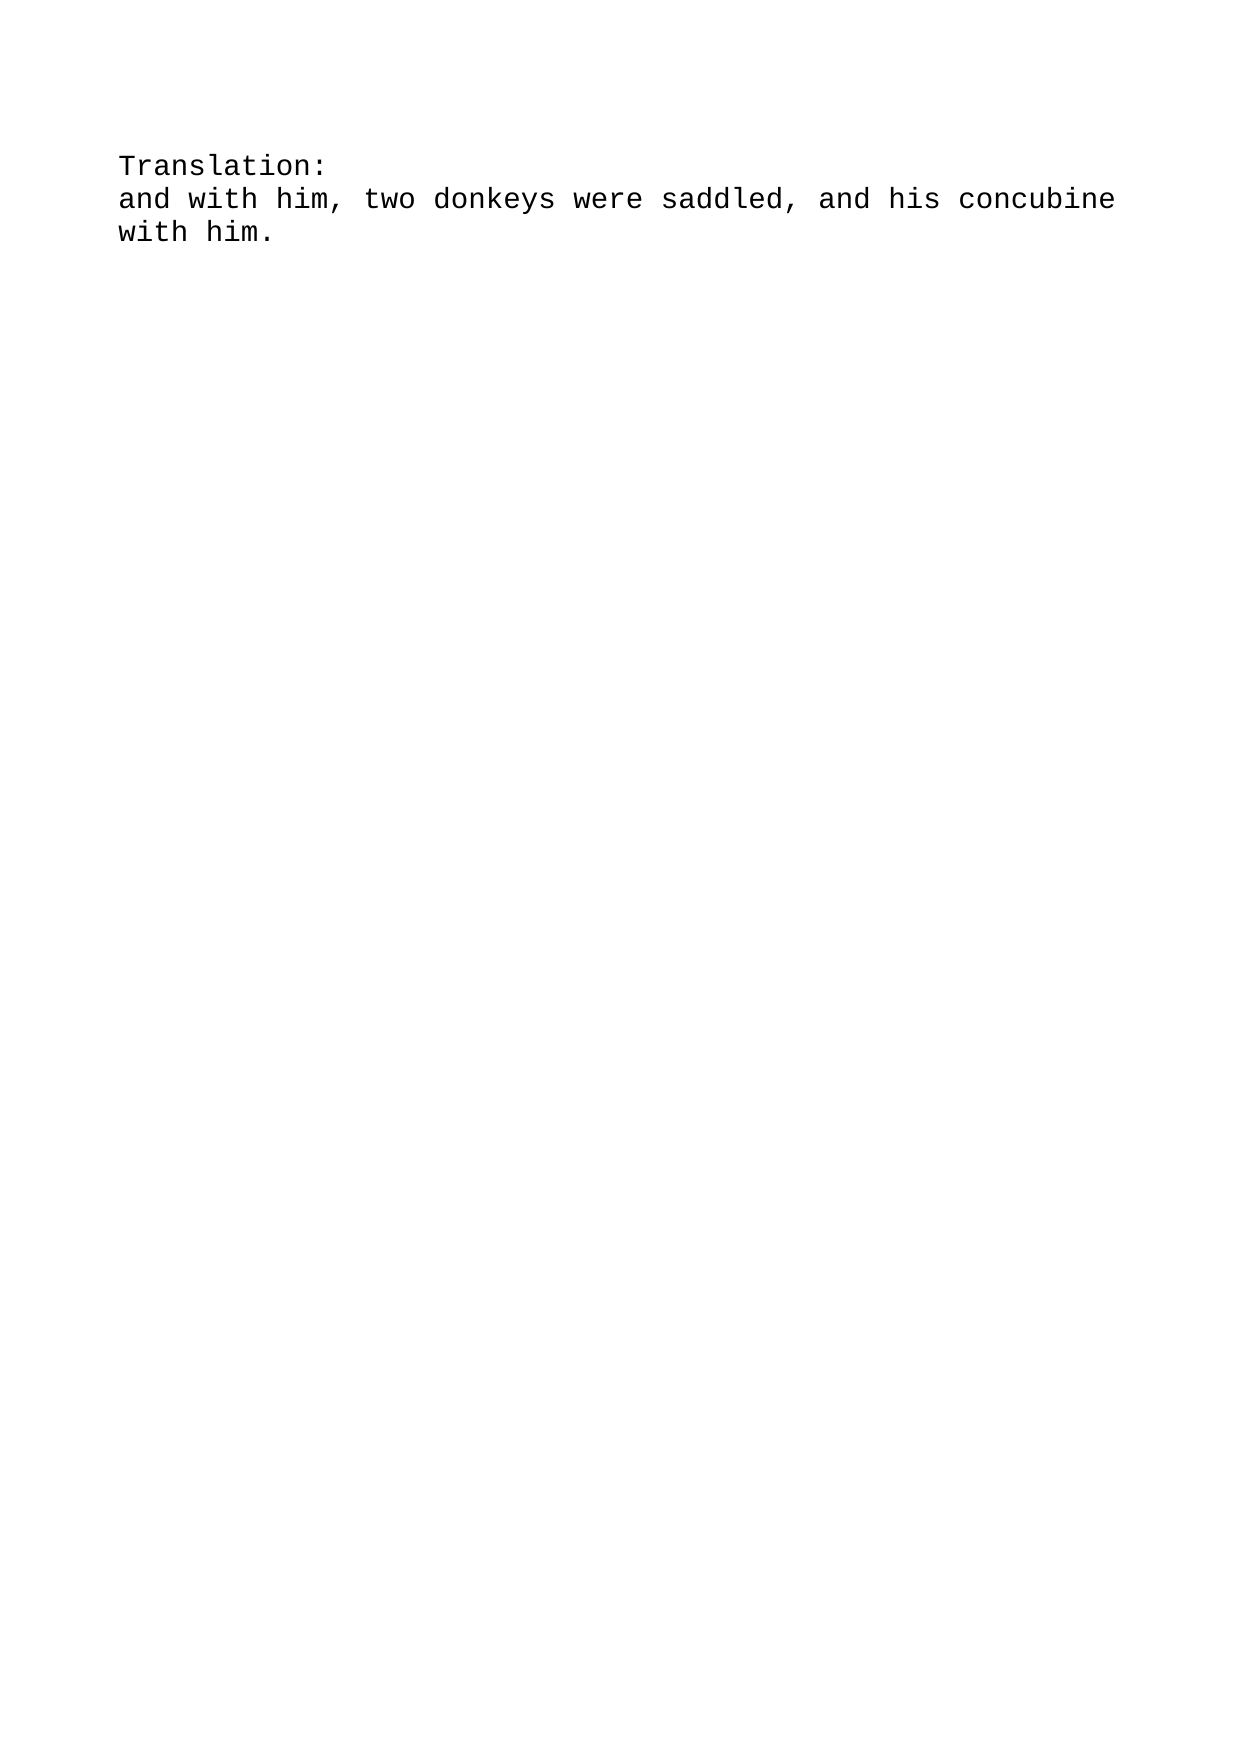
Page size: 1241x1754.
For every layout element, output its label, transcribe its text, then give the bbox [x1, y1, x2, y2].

text and with him, two donkeys were saddled, and his concubine with him. [118, 184, 1122, 250]
text Translation: [118, 151, 1122, 184]
